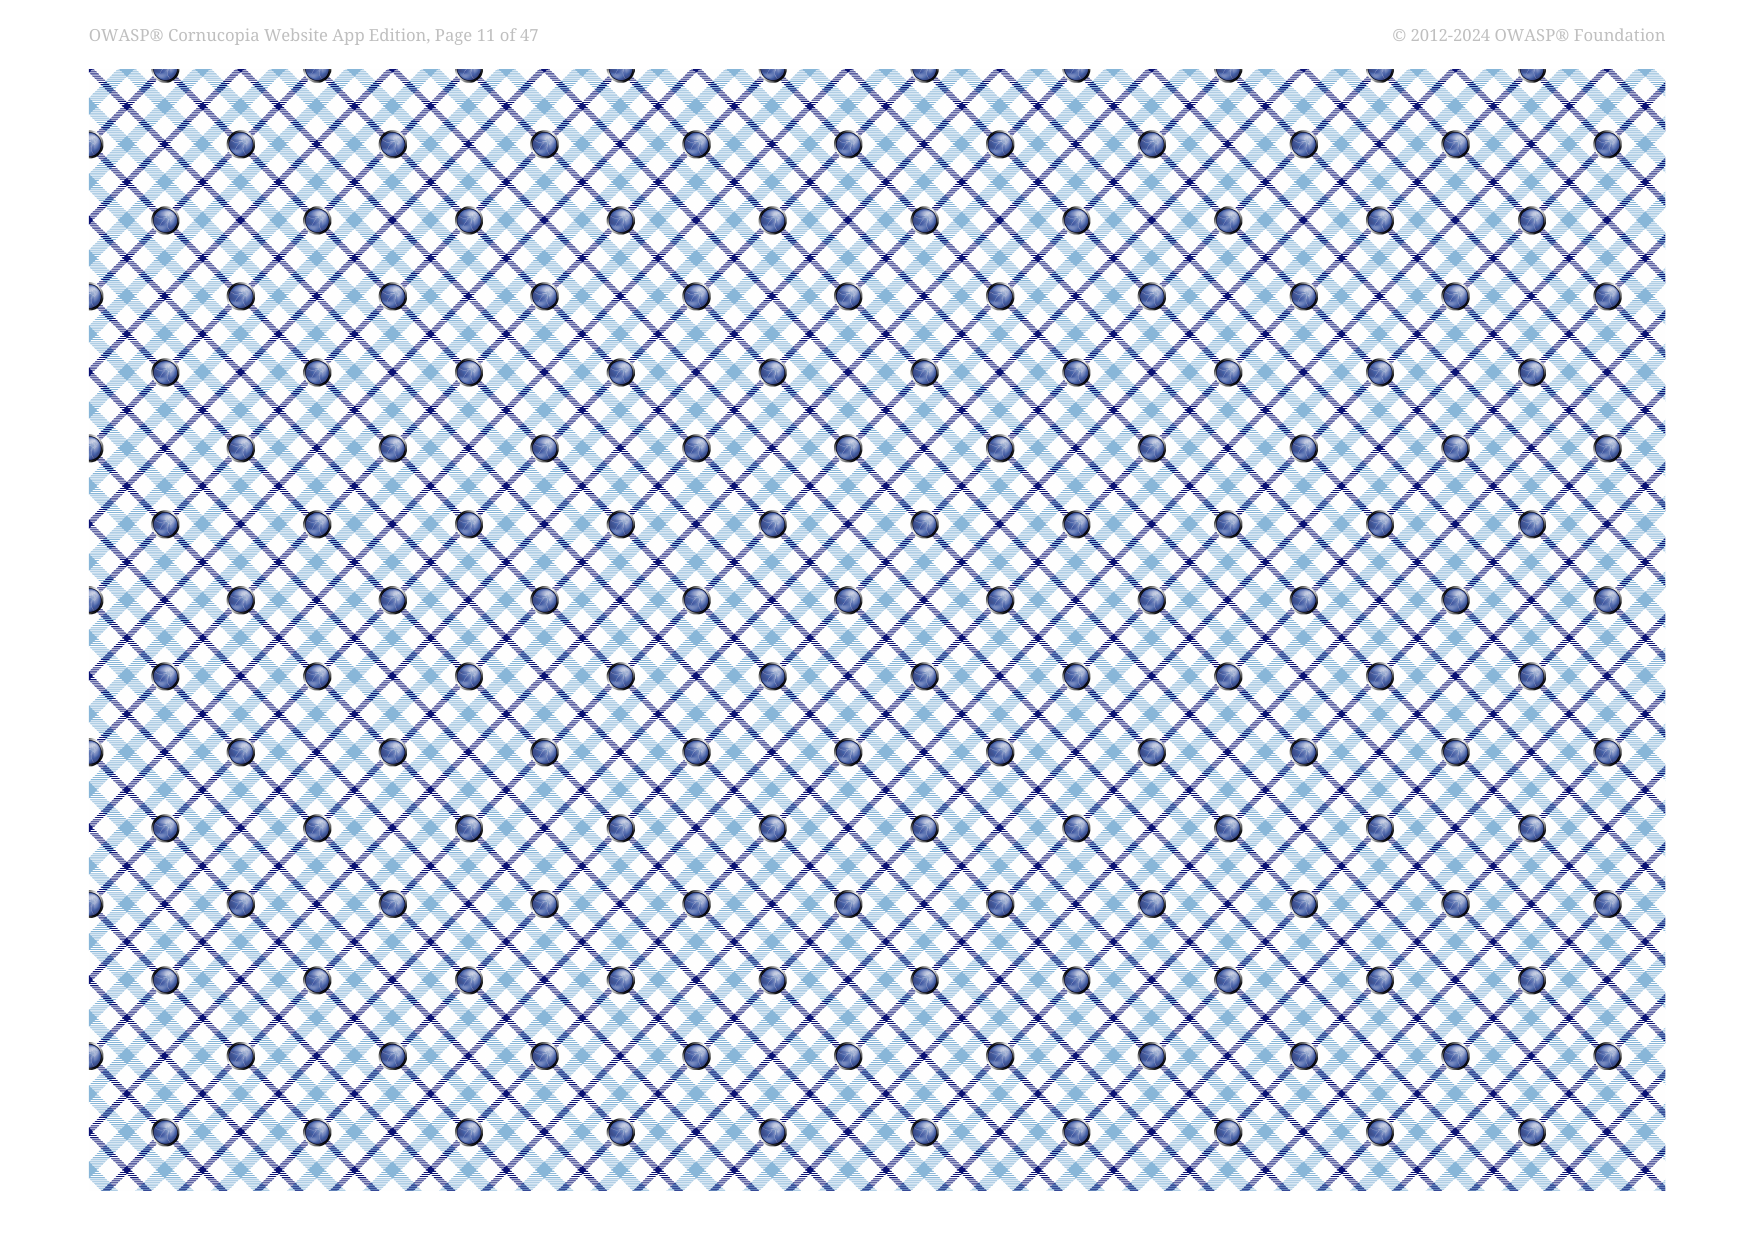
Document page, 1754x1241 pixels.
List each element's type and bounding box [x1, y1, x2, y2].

picture [88, 69, 1666, 1191]
